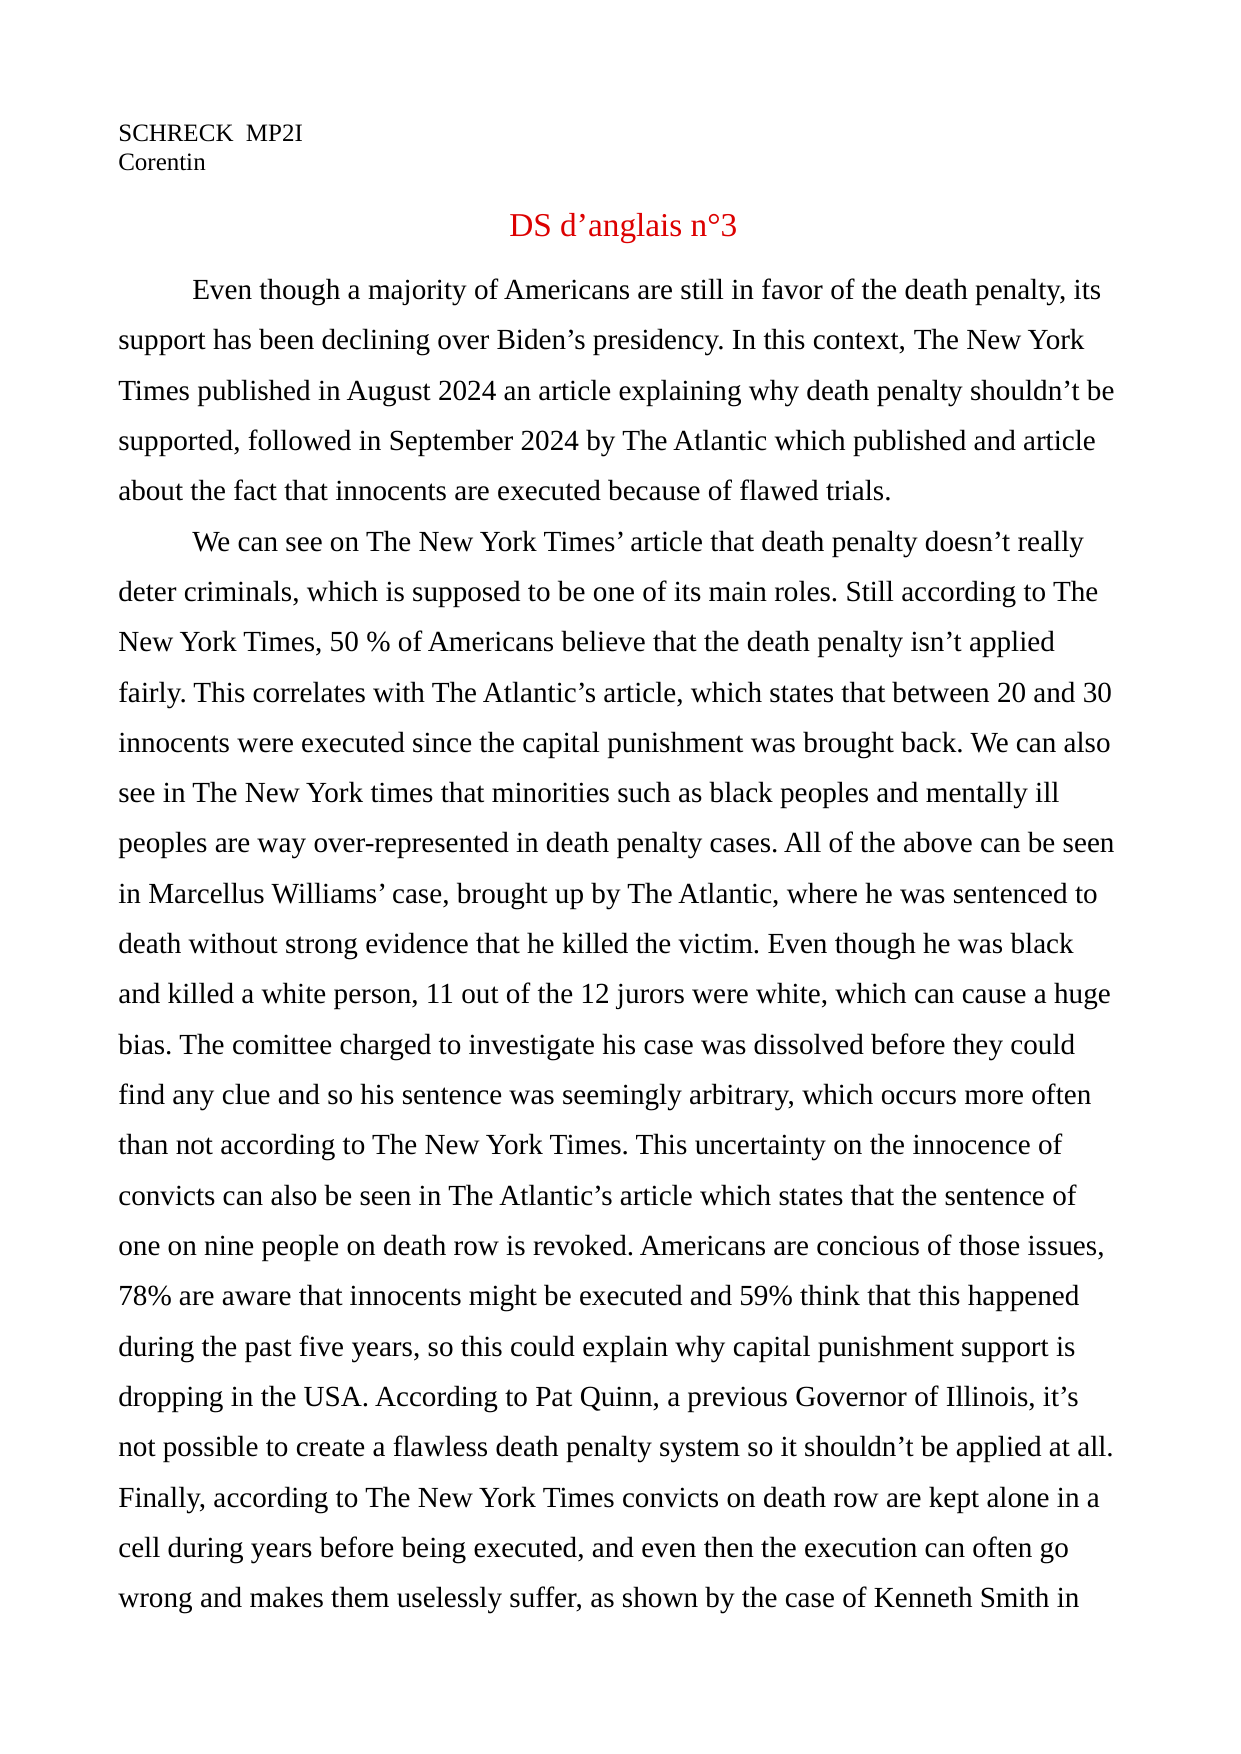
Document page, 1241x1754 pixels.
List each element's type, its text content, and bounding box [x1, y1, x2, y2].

text We can see on The New York Times’ article that death penalty doesn’t really deter criminals, which is supposed to be one of its main roles. Still according to The New York Times, 50 % of Americans believe that the death penalty isn’t applied fairly. This correlates with The Atlantic’s article, which states that between 20 and 30 innocents were executed since the capital punishment was brought back. We can also see in The New York times that minorities such as black peoples and mentally ill peoples are way over-represented in death penalty cases. All of the above can be seen in Marcellus Williams’ case, brought up by The Atlantic, where he was sentenced to death without strong evidence that he killed the victim. Even though he was black and killed a white person, 11 out of the 12 jurors were white, which can cause a huge bias. The comittee charged to investigate his case was dissolved before they could find any clue and so his sentence was seemingly arbitrary, which occurs more often than not according to The New York Times. This uncertainty on the innocence of convicts can also be seen in The Atlantic’s article which states that the sentence of one on nine people on death row is revoked. Americans are concious of those issues, 78% are aware that innocents might be executed and 59% think that this happened during the past five years, so this could explain why capital punishment support is dropping in the USA. According to Pat Quinn, a previous Governor of Illinois, it’s not possible to create a flawless death penalty system so it shouldn’t be applied at all. [118, 524, 1122, 1463]
text Even though a majority of Americans are still in favor of the death penalty, its support has been declining over Biden’s presidency. In this context, The New York Times published in August 2024 an article explaining why death penalty shouldn’t be supported, followed in September 2024 by The Atlantic which published and article about the fact that innocents are executed because of flawed trials. [118, 272, 1122, 507]
text DS d’anglais n°3 [118, 205, 1122, 243]
text Finally, according to The New York Times convicts on death row are kept alone in a cell during years before being executed, and even then the execution can often go wrong and makes them uselessly suffer, as shown by the case of Kenneth Smith in [118, 1480, 1122, 1614]
